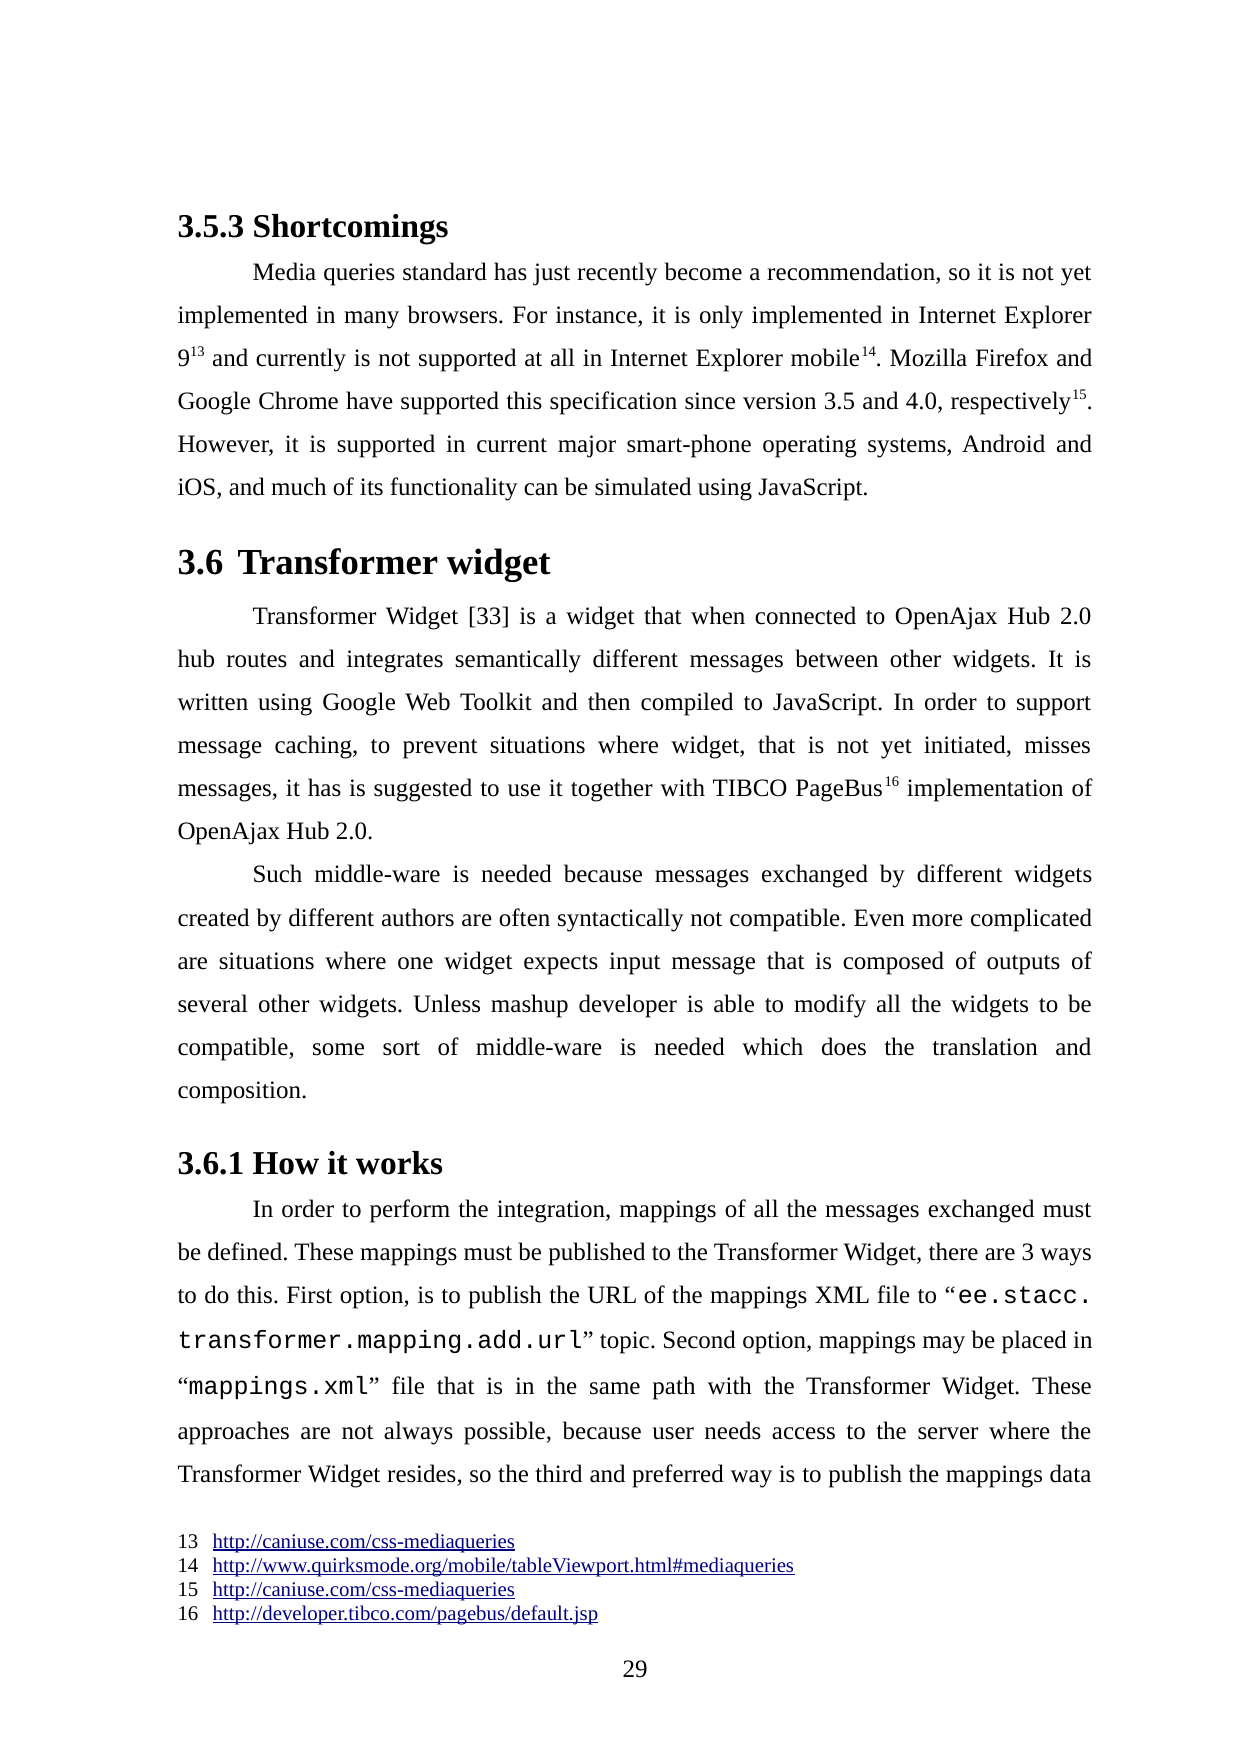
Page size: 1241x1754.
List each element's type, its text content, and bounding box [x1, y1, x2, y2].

text Media queries standard has just recently become a recommendation, so it is not yet implemented in many browsers. For instance, it is only implemented in Internet Explorer 9 and currently is not supported at all in Internet Explorer mobile. Mozilla Firefox and Google Chrome have supported this specification since version 3.5 and 4.0, respectively. However, it is supported in current major smart-phone operating systems, Android and iOS, and much of its functionality can be simulated using JavaScript. [177, 257, 1093, 501]
text In order to perform the integration, mappings of all the messages exchanged must be defined. These mappings must be published to the Transformer Widget, there are 3 ways to do this. First option, is to publish the URL of the mappings XML file to “ee.stacc. transformer.mapping.add.url” topic. Second option, mappings may be placed in “mappings.xml” file that is in the same path with the Transformer Widget. These approaches are not always possible, because user needs access to the server where the Transformer Widget resides, so the third and preferred way is to publish the mappings data [177, 1194, 1093, 1488]
text Transformer Widget [33] is a widget that when connected to OpenAjax Hub 2.0 hub routes and integrates semantically different messages between other widgets. It is written using Google Web Toolkit and then compiled to JavaScript. In order to support message caching, to prevent situations where widget, that is not yet initiated, misses messages, it has is suggested to use it together with TIBCO PageBus implementation of OpenAjax Hub 2.0. [177, 601, 1093, 845]
subtitle Transformer widget [177, 540, 1093, 582]
subtitle Shortcomings [177, 206, 1093, 244]
subtitle How it works [177, 1143, 1093, 1182]
text http://developer.tibco.com/pagebus/default.jsp [177, 1601, 1093, 1625]
text http://caniuse.com/css-mediaqueries [177, 1529, 1093, 1553]
text Such middle-ware is needed because messages exchanged by different widgets created by different authors are often syntactically not compatible. Even more complicated are situations where one widget expects input message that is composed of outputs of several other widgets. Unless mashup developer is able to modify all the widgets to be compatible, some sort of middle-ware is needed which does the translation and composition. [177, 859, 1093, 1104]
text http://www.quirksmode.org/mobile/tableViewport.html#mediaqueries [177, 1553, 1093, 1577]
text http://caniuse.com/css-mediaqueries [177, 1577, 1093, 1601]
